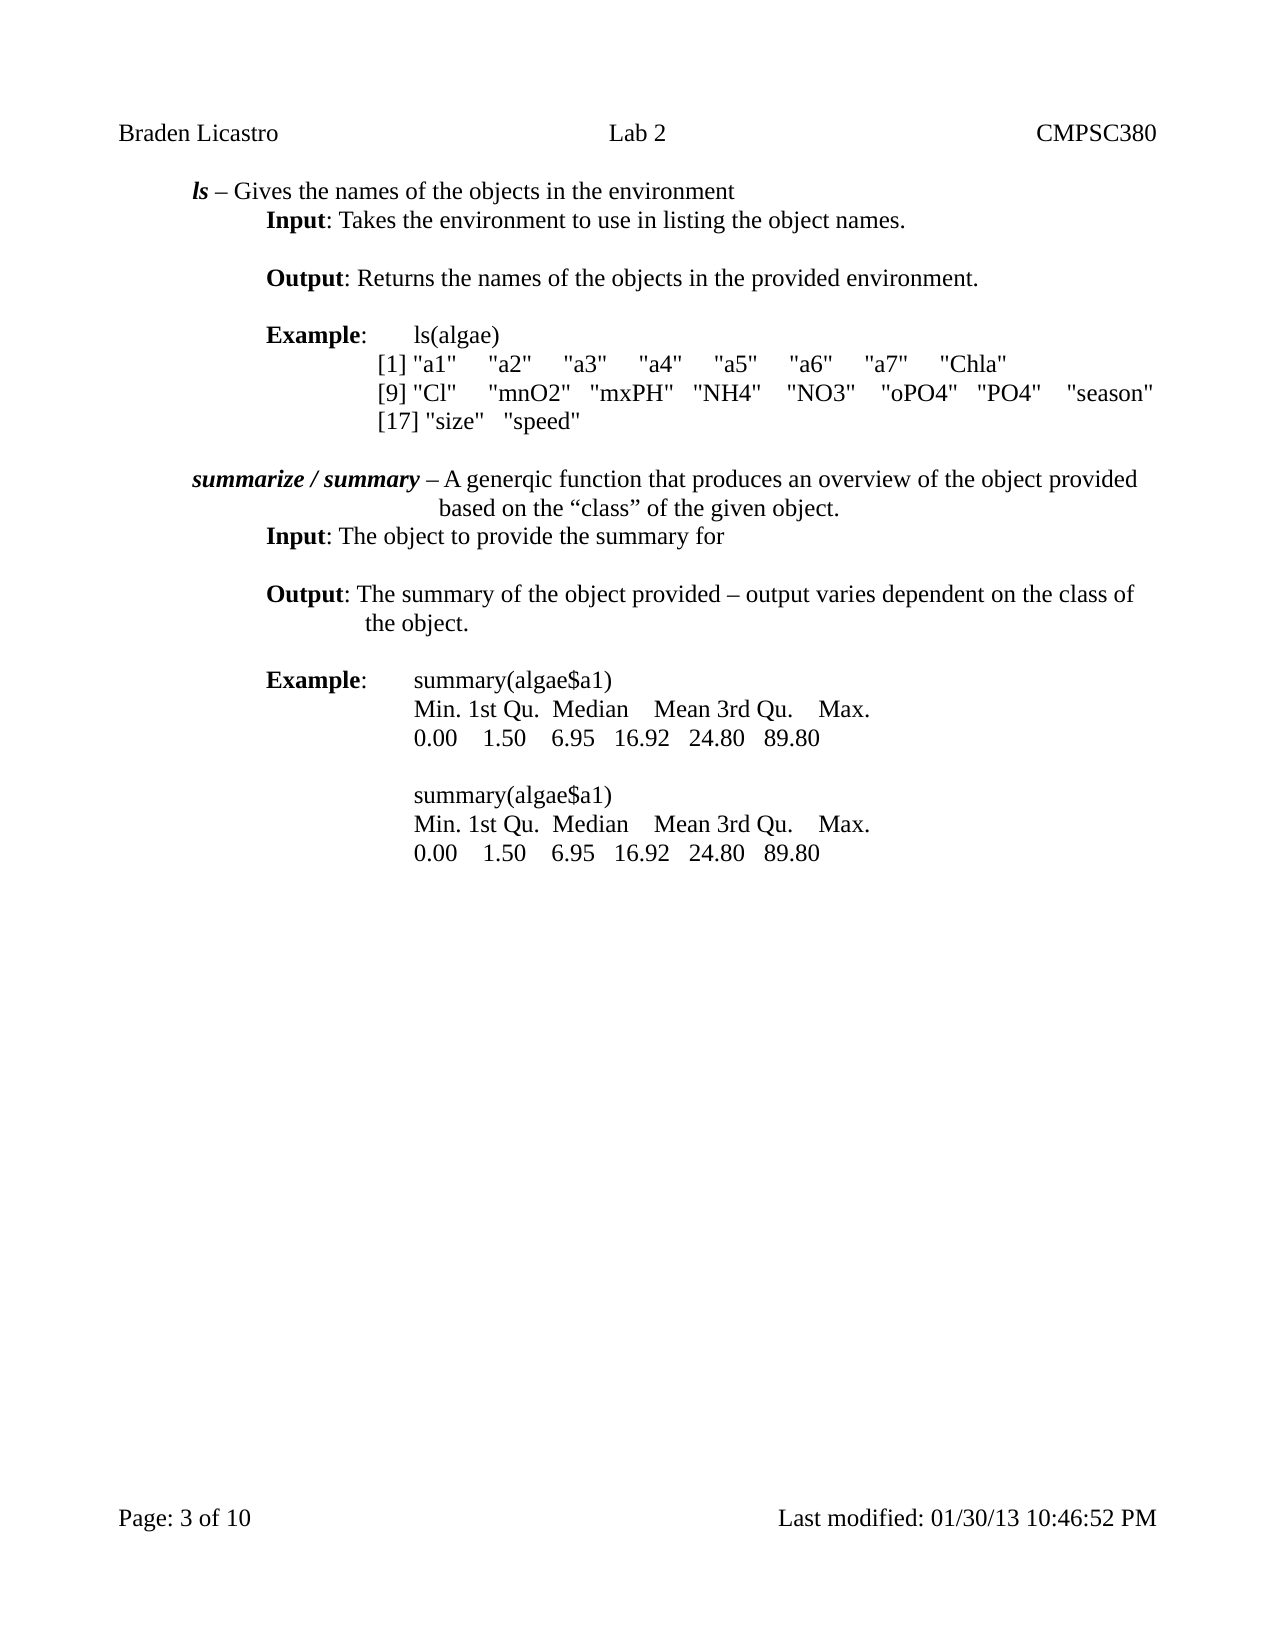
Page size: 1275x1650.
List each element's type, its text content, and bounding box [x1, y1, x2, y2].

text ls – Gives the names of the objects in the environment [118, 176, 1157, 205]
text Min. 1st Qu. Median Mean 3rd Qu. Max. [118, 694, 1157, 723]
text Input: The object to provide the summary for [118, 521, 1157, 550]
text Example: summary(algae$a1) [118, 665, 1157, 694]
text Min. 1st Qu. Median Mean 3rd Qu. Max. [118, 809, 1157, 838]
text [9] "Cl" "mnO2" "mxPH" "NH4" "NO3" "oPO4" "PO4" "season" [118, 378, 1157, 406]
text Output: The summary of the object provided – output varies dependent on the class of the object. [118, 579, 1157, 636]
text Output: Returns the names of the objects in the provided environment. [118, 263, 1157, 291]
text 0.00 1.50 6.95 16.92 24.80 89.80 [118, 723, 1157, 751]
text Example: ls(algae) [118, 320, 1157, 349]
text summary(algae$a1) [118, 780, 1157, 809]
text [17] "size" "speed" [118, 406, 1157, 435]
text [1] "a1" "a2" "a3" "a4" "a5" "a6" "a7" "Chla" [118, 349, 1157, 378]
text Input: Takes the environment to use in listing the object names. [118, 205, 1157, 234]
text 0.00 1.50 6.95 16.92 24.80 89.80 [118, 838, 1157, 866]
text summarize / summary – A generqic function that produces an overview of the object provided based on the “class” of the given object. [118, 464, 1157, 521]
